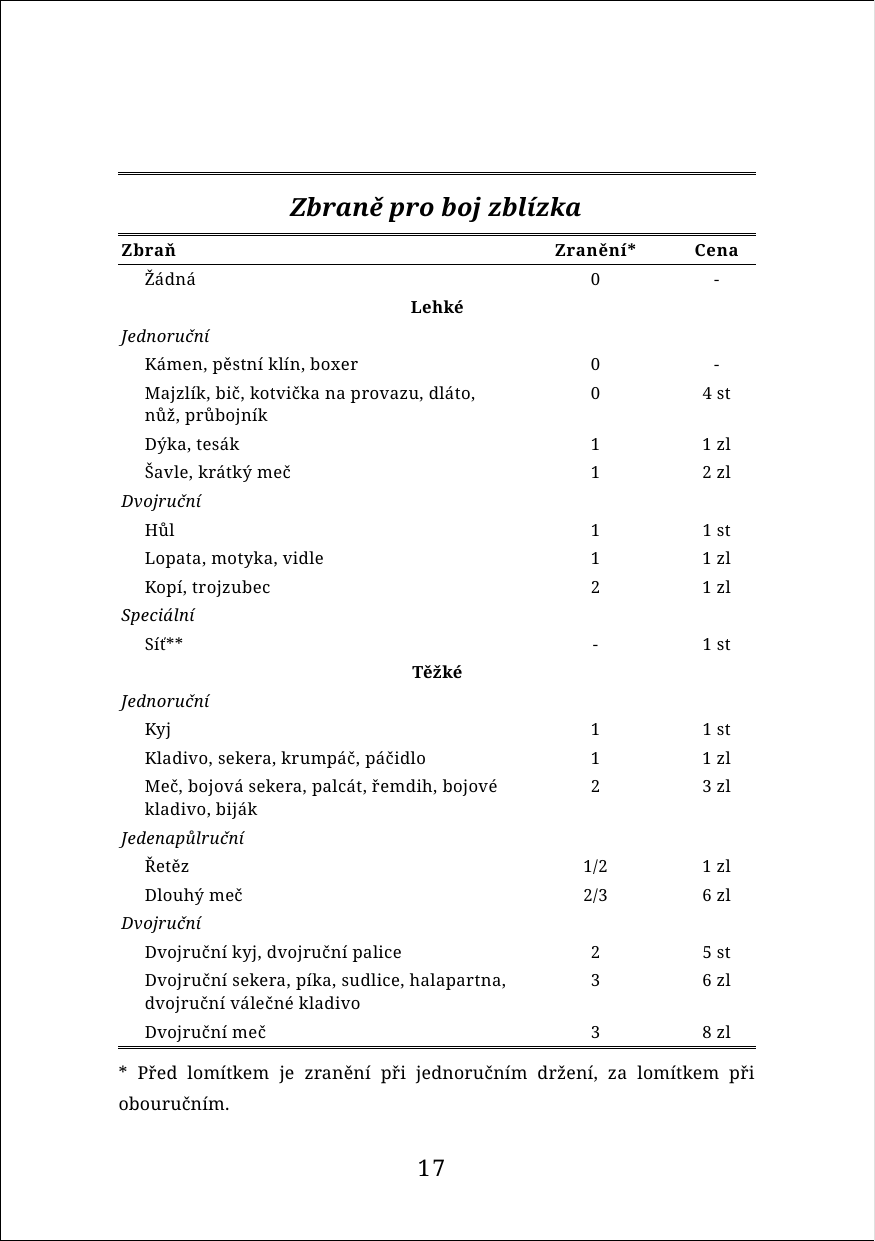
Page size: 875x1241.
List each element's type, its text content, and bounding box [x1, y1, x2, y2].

table_cell 6 zl [677, 881, 756, 909]
table_cell 1 [514, 744, 677, 772]
table_cell 5 st [677, 938, 756, 966]
table_cell - [514, 630, 677, 658]
table_cell Zranění* [514, 236, 677, 264]
table_header Zbraně pro boj zblízka [118, 175, 756, 232]
table_cell [118, 265, 142, 293]
table_cell Dýka, tesák [142, 430, 513, 458]
table_cell [118, 966, 142, 1017]
table_cell Kladivo, sekera, krumpáč, páčidlo [142, 744, 513, 772]
table_cell Meč, bojová sekera, palcát, řemdih, bojové kladivo, biják [142, 772, 513, 823]
table_cell Lopata, motyka, vidle [142, 544, 513, 572]
table_cell 3 zl [677, 772, 756, 823]
table_cell Cena [677, 236, 756, 264]
table_cell Síť** [142, 630, 513, 658]
table_cell 1 zl [677, 852, 756, 881]
table_cell 8 zl [677, 1018, 756, 1046]
table_cell Majzlík, bič, kotvička na provazu, dláto, nůž, průbojník [142, 379, 513, 430]
table_cell [118, 544, 142, 572]
table_cell 1 st [677, 630, 756, 658]
table_cell [118, 430, 142, 458]
table_cell 3 [514, 1018, 677, 1046]
table_cell [118, 1018, 142, 1046]
table_cell 1 st [677, 515, 756, 544]
table_cell [118, 350, 142, 378]
table_cell 6 zl [677, 966, 756, 1017]
table_cell 3 [514, 966, 677, 1017]
table_cell [118, 573, 142, 601]
table_cell [118, 379, 142, 430]
table_cell - [677, 350, 756, 378]
table_cell [677, 487, 756, 515]
table_cell [118, 630, 142, 658]
table_cell [118, 715, 142, 744]
table_cell Dvojruční meč [142, 1018, 513, 1046]
table_cell Těžké [118, 658, 756, 687]
table_cell Jednoruční [118, 687, 756, 715]
table_cell 2 [514, 938, 677, 966]
table_cell 1 zl [677, 430, 756, 458]
table_cell [118, 852, 142, 881]
table_cell 2/3 [514, 881, 677, 909]
table_cell Řetěz [142, 852, 513, 881]
table_cell Speciální [118, 601, 756, 629]
table_cell 1 [514, 515, 677, 544]
table_cell Zbraň [118, 236, 513, 264]
table_cell Dvojruční sekera, píka, sudlice, halapartna, dvojruční válečné kladivo [142, 966, 513, 1017]
table_cell 1 zl [677, 573, 756, 601]
table_cell Dlouhý meč [142, 881, 513, 909]
table_cell Lehké [118, 293, 756, 321]
table_cell Hůl [142, 515, 513, 544]
table_cell 0 [514, 350, 677, 378]
table_cell Žádná [142, 265, 513, 293]
table_cell Dvojruční [118, 487, 513, 515]
table_cell Šavle, krátký meč [142, 458, 513, 487]
table_cell 4 st [677, 379, 756, 430]
table_cell 1 zl [677, 744, 756, 772]
table_cell Kyj [142, 715, 513, 744]
table_cell 1 [514, 715, 677, 744]
table_cell Dvojruční kyj, dvojruční palice [142, 938, 513, 966]
table_cell [118, 458, 142, 487]
table_cell 1 st [677, 715, 756, 744]
table_cell Kopí, trojzubec [142, 573, 513, 601]
table_cell - [677, 265, 756, 293]
table_cell [118, 881, 142, 909]
table_cell 0 [514, 379, 677, 430]
table_cell 1 [514, 544, 677, 572]
table_cell 1/2 [514, 852, 677, 881]
table_cell [118, 772, 142, 823]
table_cell Jednoruční [118, 321, 756, 350]
table_cell Kámen, pěstní klín, boxer [142, 350, 513, 378]
table_cell [118, 938, 142, 966]
table_cell 2 [514, 573, 677, 601]
table_cell 0 [514, 265, 677, 293]
table_cell Dvojruční [118, 909, 756, 938]
table_cell 1 [514, 430, 677, 458]
table_cell 1 zl [677, 544, 756, 572]
table_cell 1 [514, 458, 677, 487]
table_cell [118, 744, 142, 772]
table_cell Jedenapůlruční [118, 824, 756, 852]
table_cell 2 [514, 772, 677, 823]
table_cell [118, 515, 142, 544]
text * Před lomítkem je zranění při jednoručním držení, za lomítkem při obouručním. [118, 1061, 756, 1115]
table_cell [514, 487, 677, 515]
table_cell 2 zl [677, 458, 756, 487]
